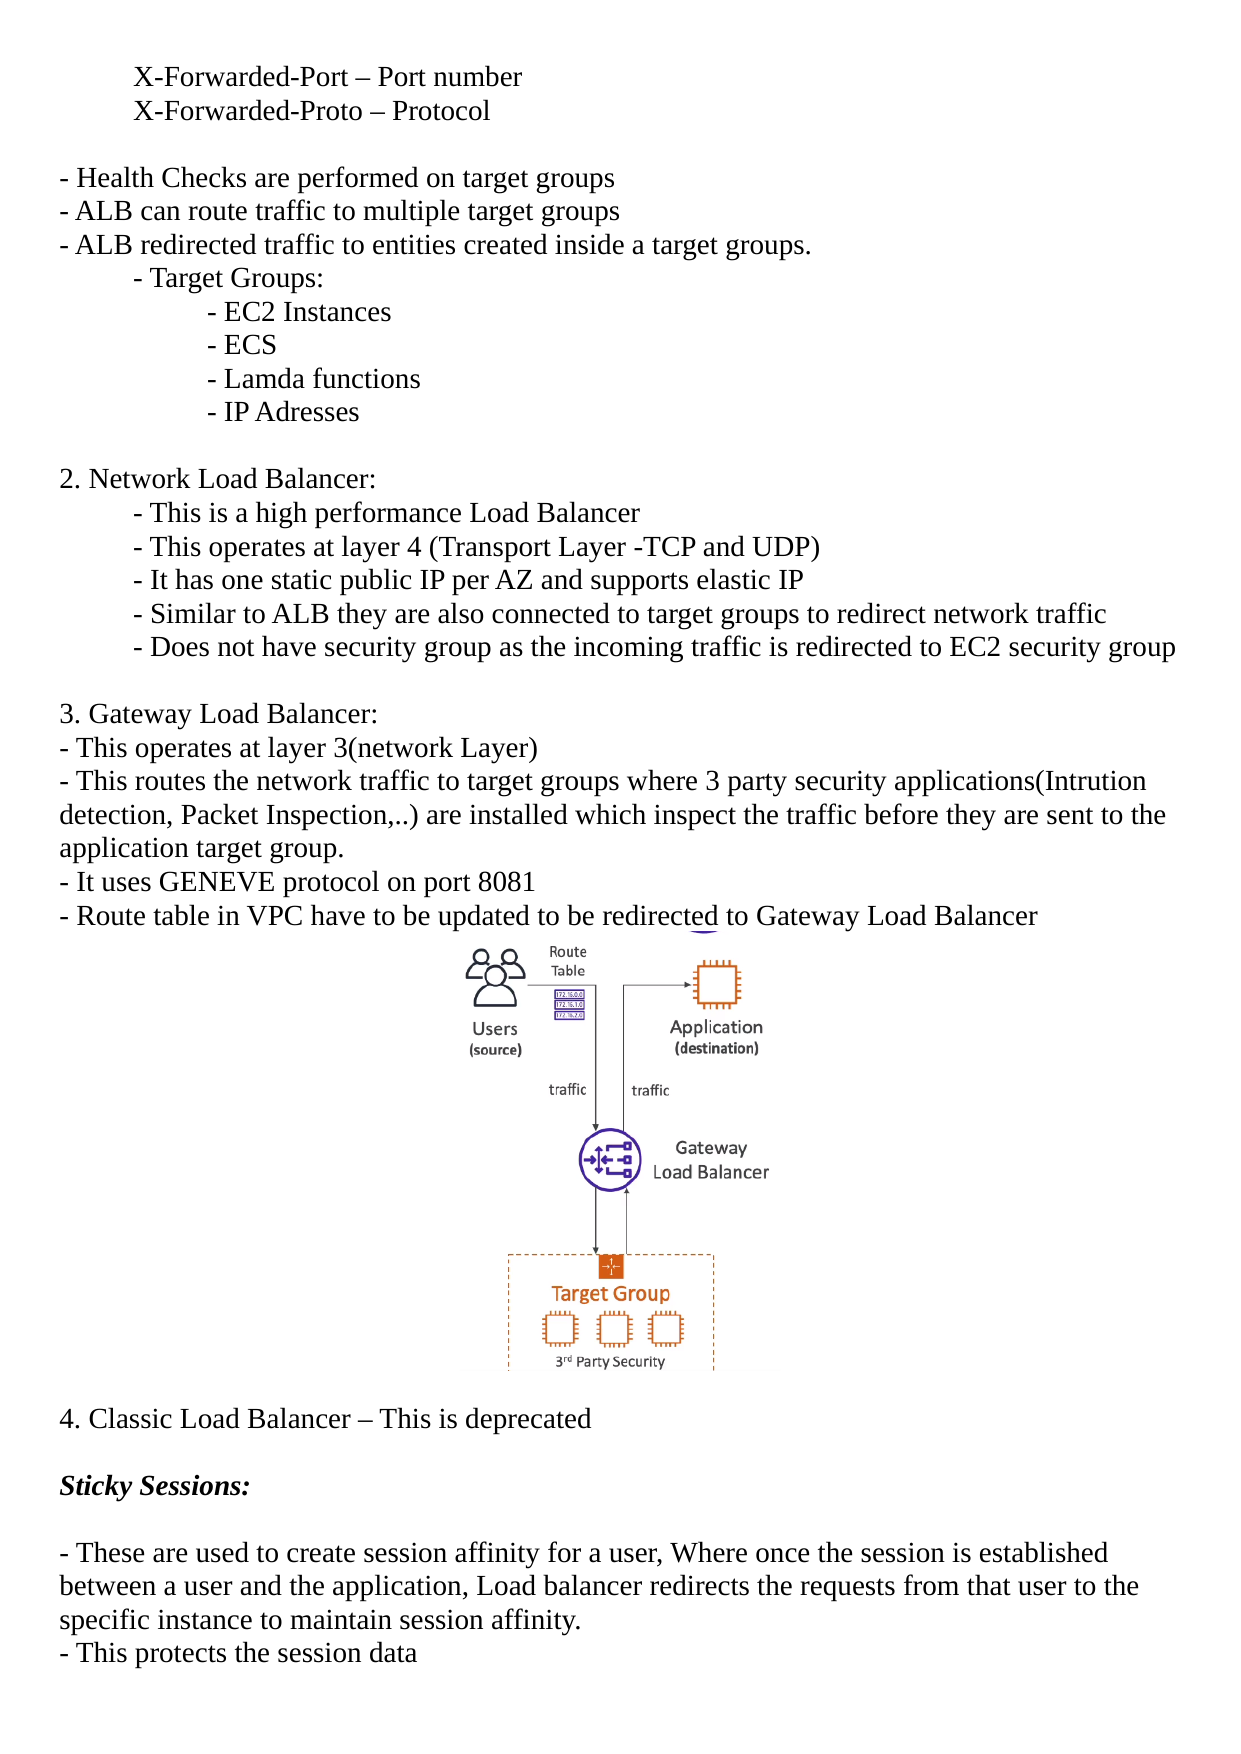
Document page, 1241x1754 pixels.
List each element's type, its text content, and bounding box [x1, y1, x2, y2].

text - Health Checks are performed on target groups [59, 160, 1181, 193]
text - This is a high performance Load Balancer [59, 495, 1181, 529]
text 3. Gateway Load Balancer: [59, 696, 1181, 730]
text Sticky Sessions: [59, 1468, 1181, 1501]
text - EC2 Instances [59, 294, 1181, 327]
text - Lamda functions [59, 361, 1181, 394]
text - It uses GENEVE protocol on port 8081 [59, 864, 1181, 898]
text X-Forwarded-Port – Port number [59, 59, 1181, 93]
text - This operates at layer 3(network Layer) [59, 730, 1181, 763]
text - This protects the session data [59, 1636, 1181, 1669]
text - It has one static public IP per AZ and supports elastic IP [59, 562, 1181, 596]
text - ALB redirected traffic to entities created inside a target groups. [59, 227, 1181, 260]
text - Target Groups: [59, 260, 1181, 294]
text 4. Classic Load Balancer – This is deprecated [59, 1401, 1181, 1434]
text 2. Network Load Balancer: [59, 462, 1181, 495]
text - Route table in VPC have to be updated to be redirected to Gateway Load Balancer [59, 898, 1181, 931]
text - ALB can route traffic to multiple target groups [59, 193, 1181, 227]
picture [459, 931, 781, 1371]
text - Does not have security group as the incoming traffic is redirected to EC2 security group [59, 629, 1181, 663]
text - ECS [59, 327, 1181, 361]
text - IP Adresses [59, 394, 1181, 428]
text - These are used to create session affinity for a user, Where once the session is established between a user and the application, Load balancer redirects the requests from that user to the specific instance to maintain session affinity. [59, 1535, 1181, 1636]
text - This operates at layer 4 (Transport Layer -TCP and UDP) [59, 529, 1181, 562]
text X-Forwarded-Proto – Protocol [59, 93, 1181, 126]
text - Similar to ALB they are also connected to target groups to redirect network traffic [59, 596, 1181, 629]
text - This routes the network traffic to target groups where 3 party security applications(Intrution detection, Packet Inspection,..) are installed which inspect the traffic before they are sent to the application target group. [59, 763, 1181, 864]
